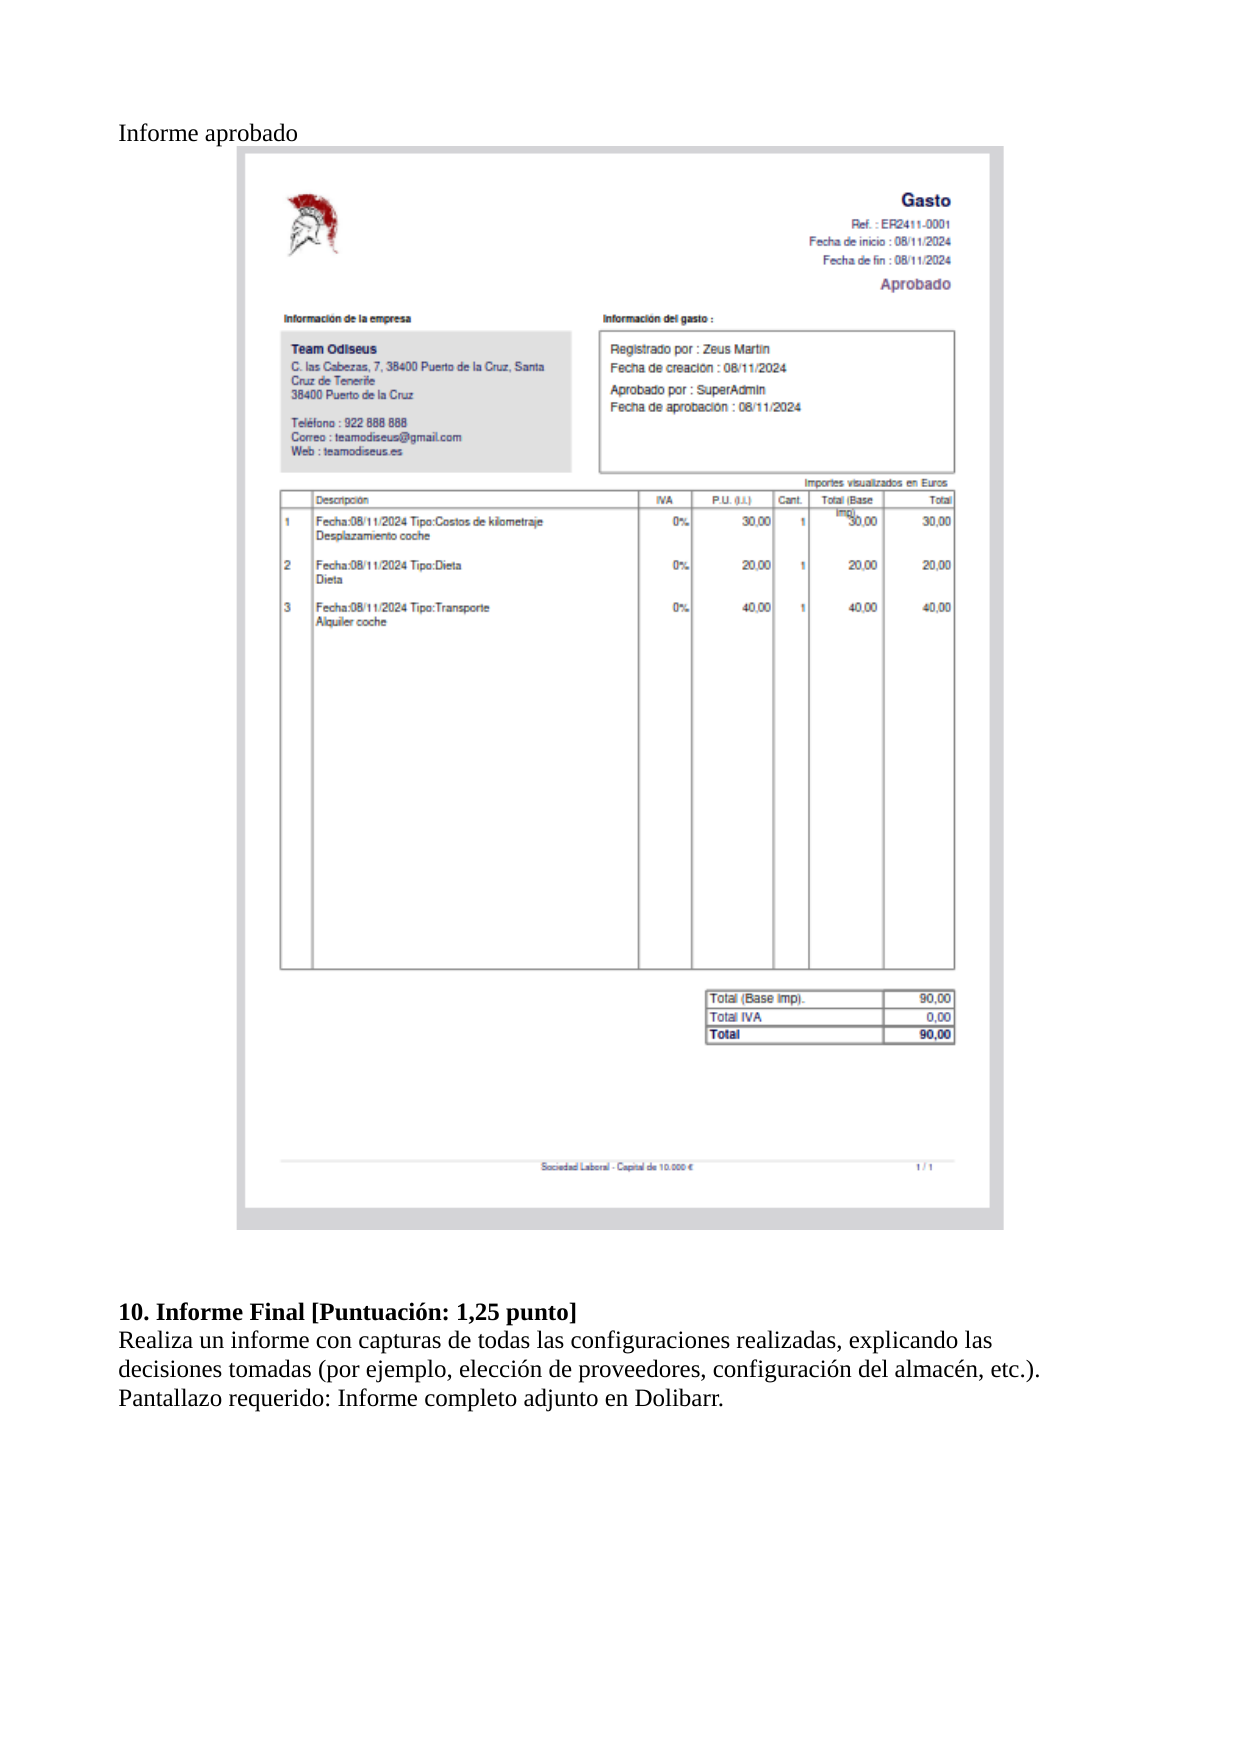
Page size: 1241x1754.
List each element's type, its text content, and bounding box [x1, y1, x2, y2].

text 10. Informe Final [Puntuación: 1,25 punto] [118, 1297, 1122, 1326]
picture [236, 146, 1004, 1230]
text Pantallazo requerido: Informe completo adjunto en Dolibarr. [118, 1383, 1122, 1412]
text Realiza un informe con capturas de todas las configuraciones realizadas, explicando las [118, 1326, 1122, 1354]
text decisiones tomadas (por ejemplo, elección de proveedores, configuración del almacén, etc.). [118, 1354, 1122, 1383]
text Informe aprobado [118, 118, 1122, 147]
